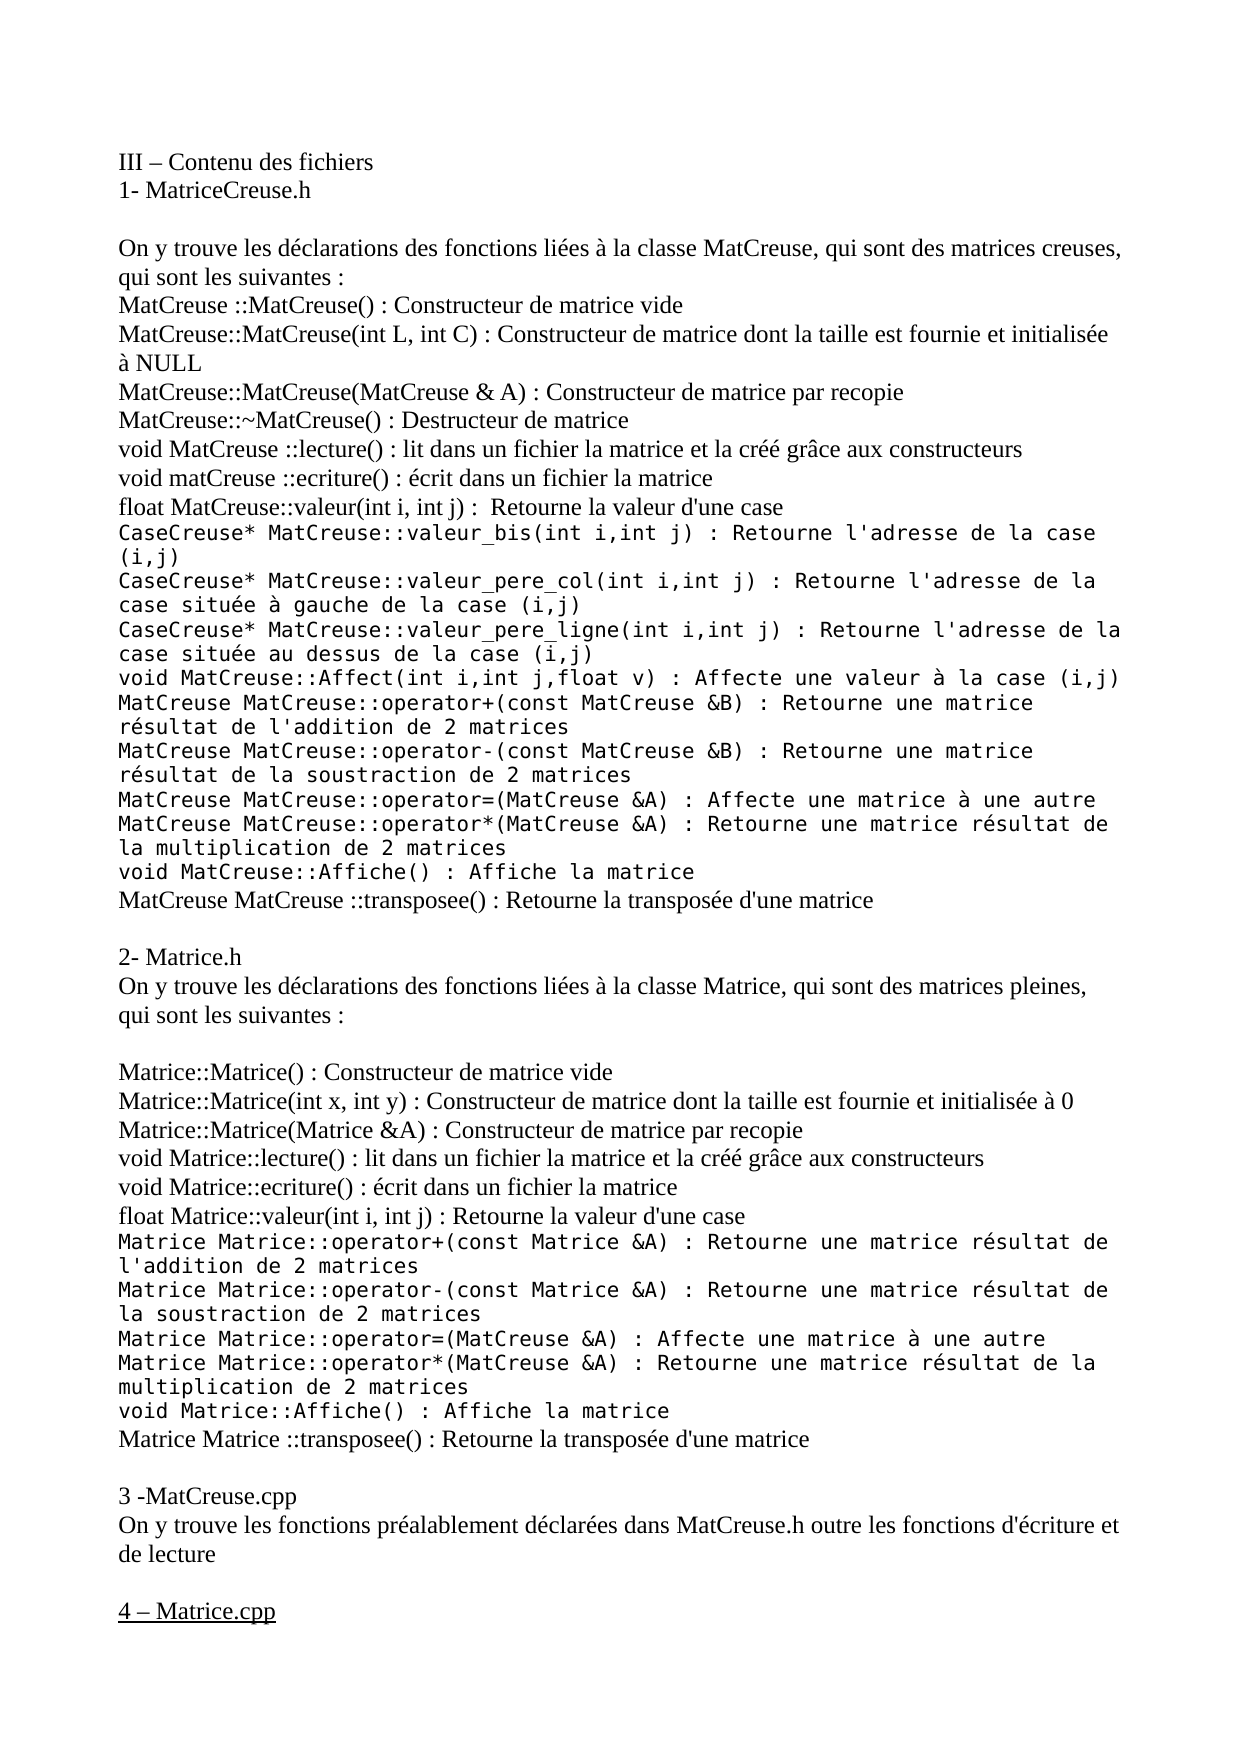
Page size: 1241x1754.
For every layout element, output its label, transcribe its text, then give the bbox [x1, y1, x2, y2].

text void MatCreuse ::lecture() : lit dans un fichier la matrice et la créé grâce aux constructeurs [118, 434, 1122, 463]
text MatCreuse ::MatCreuse() : Constructeur de matrice vide [118, 291, 1122, 319]
text void Matrice::ecriture() : écrit dans un fichier la matrice [118, 1172, 1122, 1201]
text CaseCreuse* MatCreuse::valeur_pere_ligne(int i,int j) : Retourne l'adresse de la case située au dessus de la case (i,j) [118, 618, 1122, 666]
text MatCreuse MatCreuse::operator*(MatCreuse &A) : Retourne une matrice résultat de la multiplication de 2 matrices [118, 812, 1122, 860]
text Matrice Matrice::operator+(const Matrice &A) : Retourne une matrice résultat de l'addition de 2 matrices [118, 1230, 1122, 1278]
text CaseCreuse* MatCreuse::valeur_pere_col(int i,int j) : Retourne l'adresse de la case située à gauche de la case (i,j) [118, 569, 1122, 618]
text MatCreuse MatCreuse ::transposee() : Retourne la transposée d'une matrice [118, 885, 1122, 913]
text void Matrice::lecture() : lit dans un fichier la matrice et la créé grâce aux constructeurs [118, 1143, 1122, 1172]
text MatCreuse::~MatCreuse() : Destructeur de matrice [118, 406, 1122, 434]
text 4 – Matrice.cpp [118, 1596, 1122, 1625]
text On y trouve les fonctions préalablement déclarées dans MatCreuse.h outre les fonctions d'écriture et de lecture [118, 1510, 1122, 1568]
text 2- Matrice.h [118, 942, 1122, 971]
text 1- MatriceCreuse.h [118, 176, 1122, 204]
text Matrice::Matrice() : Constructeur de matrice vide [118, 1057, 1122, 1086]
text MatCreuse MatCreuse::operator-(const MatCreuse &B) : Retourne une matrice résultat de la soustraction de 2 matrices [118, 739, 1122, 788]
text Matrice Matrice::operator*(MatCreuse &A) : Retourne une matrice résultat de la multiplication de 2 matrices [118, 1351, 1122, 1399]
text void Matrice::Affiche() : Affiche la matrice [118, 1399, 1122, 1424]
text Matrice Matrice ::transposee() : Retourne la transposée d'une matrice [118, 1424, 1122, 1453]
text Matrice::Matrice(Matrice &A) : Constructeur de matrice par recopie [118, 1115, 1122, 1143]
text void MatCreuse::Affiche() : Affiche la matrice [118, 860, 1122, 885]
text III – Contenu des fichiers [118, 147, 1122, 176]
text MatCreuse MatCreuse::operator=(MatCreuse &A) : Affecte une matrice à une autre [118, 788, 1122, 812]
text float MatCreuse::valeur(int i, int j) : Retourne la valeur d'une case [118, 492, 1122, 521]
text MatCreuse::MatCreuse(MatCreuse & A) : Constructeur de matrice par recopie [118, 377, 1122, 406]
text float Matrice::valeur(int i, int j) : Retourne la valeur d'une case [118, 1201, 1122, 1230]
text 3 -MatCreuse.cpp [118, 1481, 1122, 1510]
text On y trouve les déclarations des fonctions liées à la classe Matrice, qui sont des matrices pleines, qui sont les suivantes : [118, 971, 1122, 1028]
text On y trouve les déclarations des fonctions liées à la classe MatCreuse, qui sont des matrices creuses, qui sont les suivantes : [118, 233, 1122, 291]
text Matrice::Matrice(int x, int y) : Constructeur de matrice dont la taille est fournie et initialisée à 0 [118, 1086, 1122, 1115]
text void matCreuse ::ecriture() : écrit dans un fichier la matrice [118, 463, 1122, 492]
text CaseCreuse* MatCreuse::valeur_bis(int i,int j) : Retourne l'adresse de la case (i,j) [118, 521, 1122, 569]
text MatCreuse MatCreuse::operator+(const MatCreuse &B) : Retourne une matrice résultat de l'addition de 2 matrices [118, 691, 1122, 739]
text Matrice Matrice::operator=(MatCreuse &A) : Affecte une matrice à une autre [118, 1327, 1122, 1351]
text Matrice Matrice::operator-(const Matrice &A) : Retourne une matrice résultat de la soustraction de 2 matrices [118, 1278, 1122, 1327]
text MatCreuse::MatCreuse(int L, int C) : Constructeur de matrice dont la taille est fournie et initialisée à NULL [118, 319, 1122, 377]
text void MatCreuse::Affect(int i,int j,float v) : Affecte une valeur à la case (i,j) [118, 666, 1122, 691]
